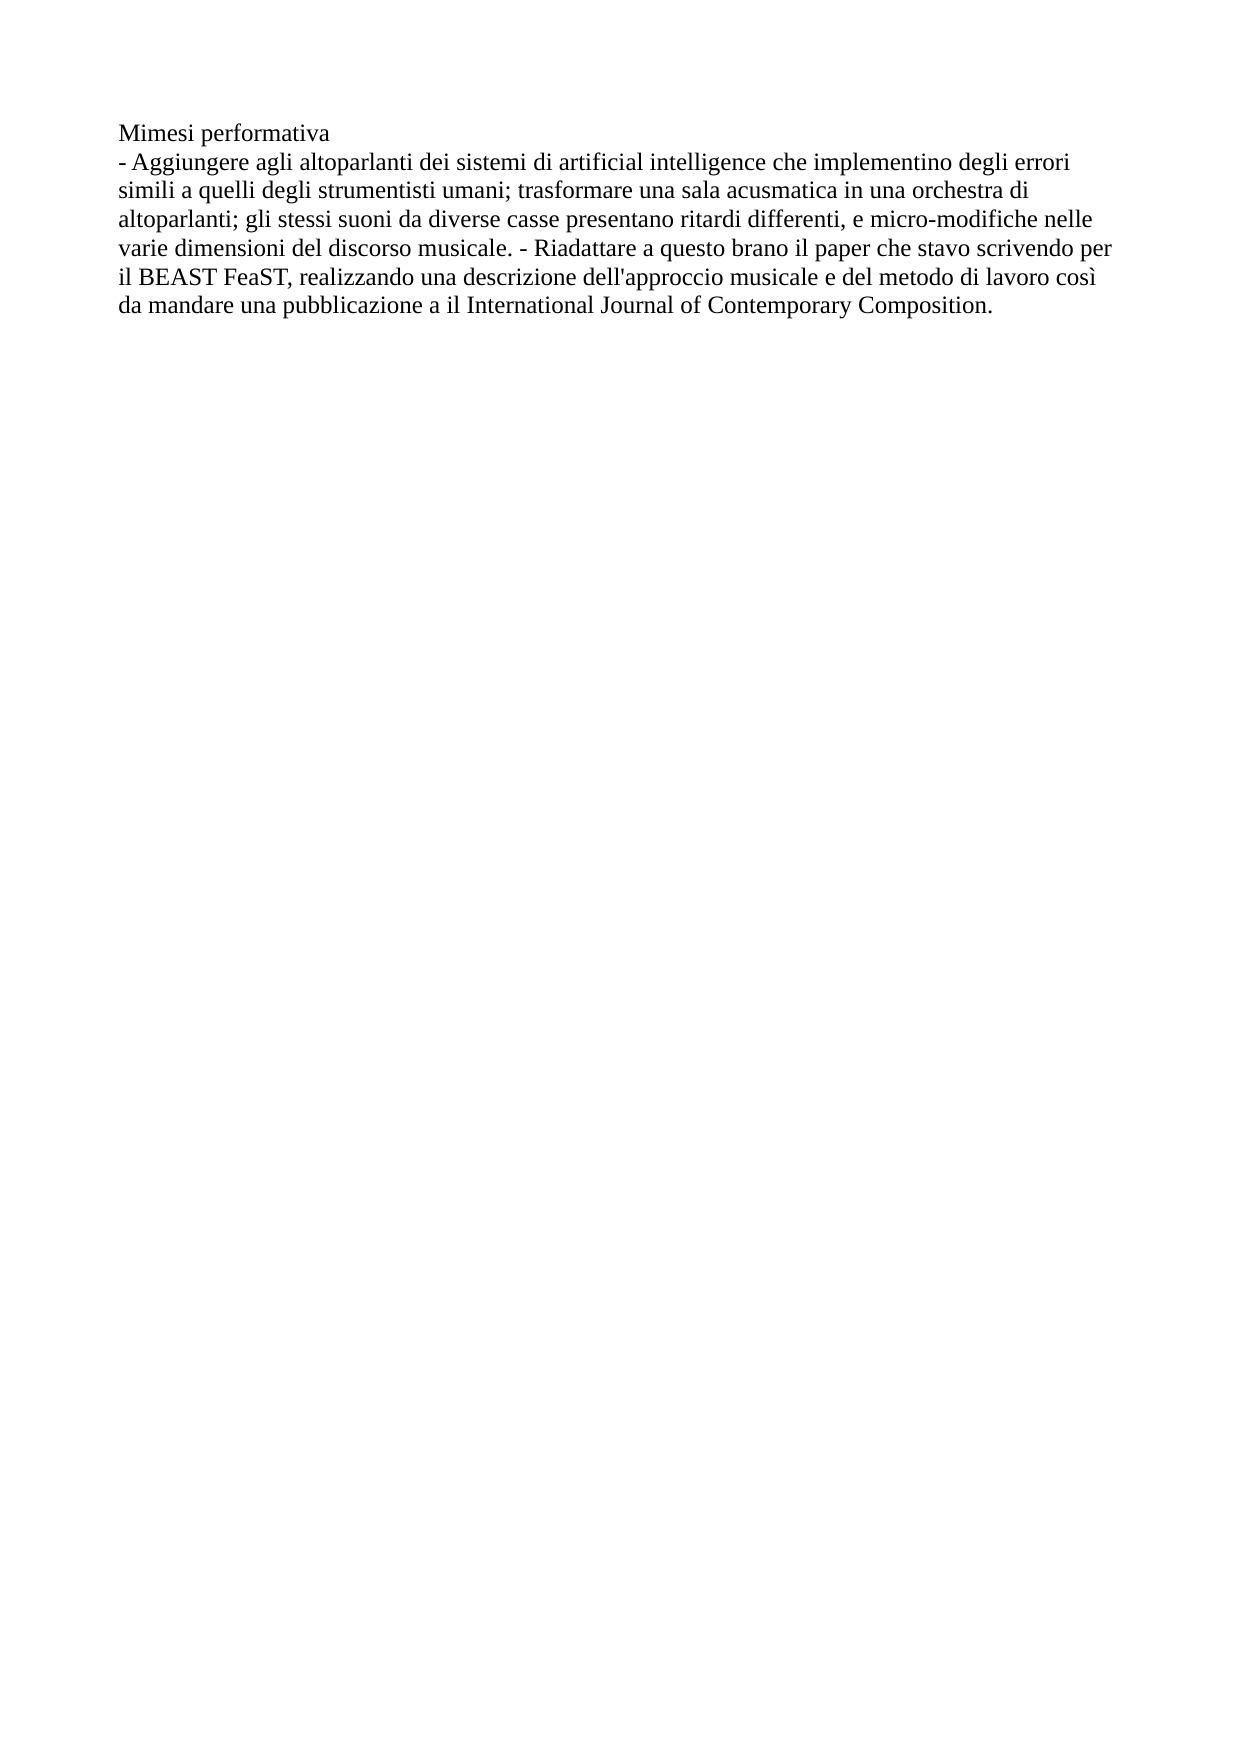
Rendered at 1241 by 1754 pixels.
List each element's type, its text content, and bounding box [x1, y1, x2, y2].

text Mimesi performativa [118, 118, 1122, 147]
text - Aggiungere agli altoparlanti dei sistemi di artificial intelligence che implementino degli errori simili a quelli degli strumentisti umani; trasformare una sala acusmatica in una orchestra di altoparlanti; gli stessi suoni da diverse casse presentano ritardi differenti, e micro-modifiche nelle varie dimensioni del discorso musicale. - Riadattare a questo brano il paper che stavo scrivendo per il BEAST FeaST, realizzando una descrizione dell'approccio musicale e del metodo di lavoro così da mandare una pubblicazione a il International Journal of Contemporary Composition. [118, 147, 1122, 319]
